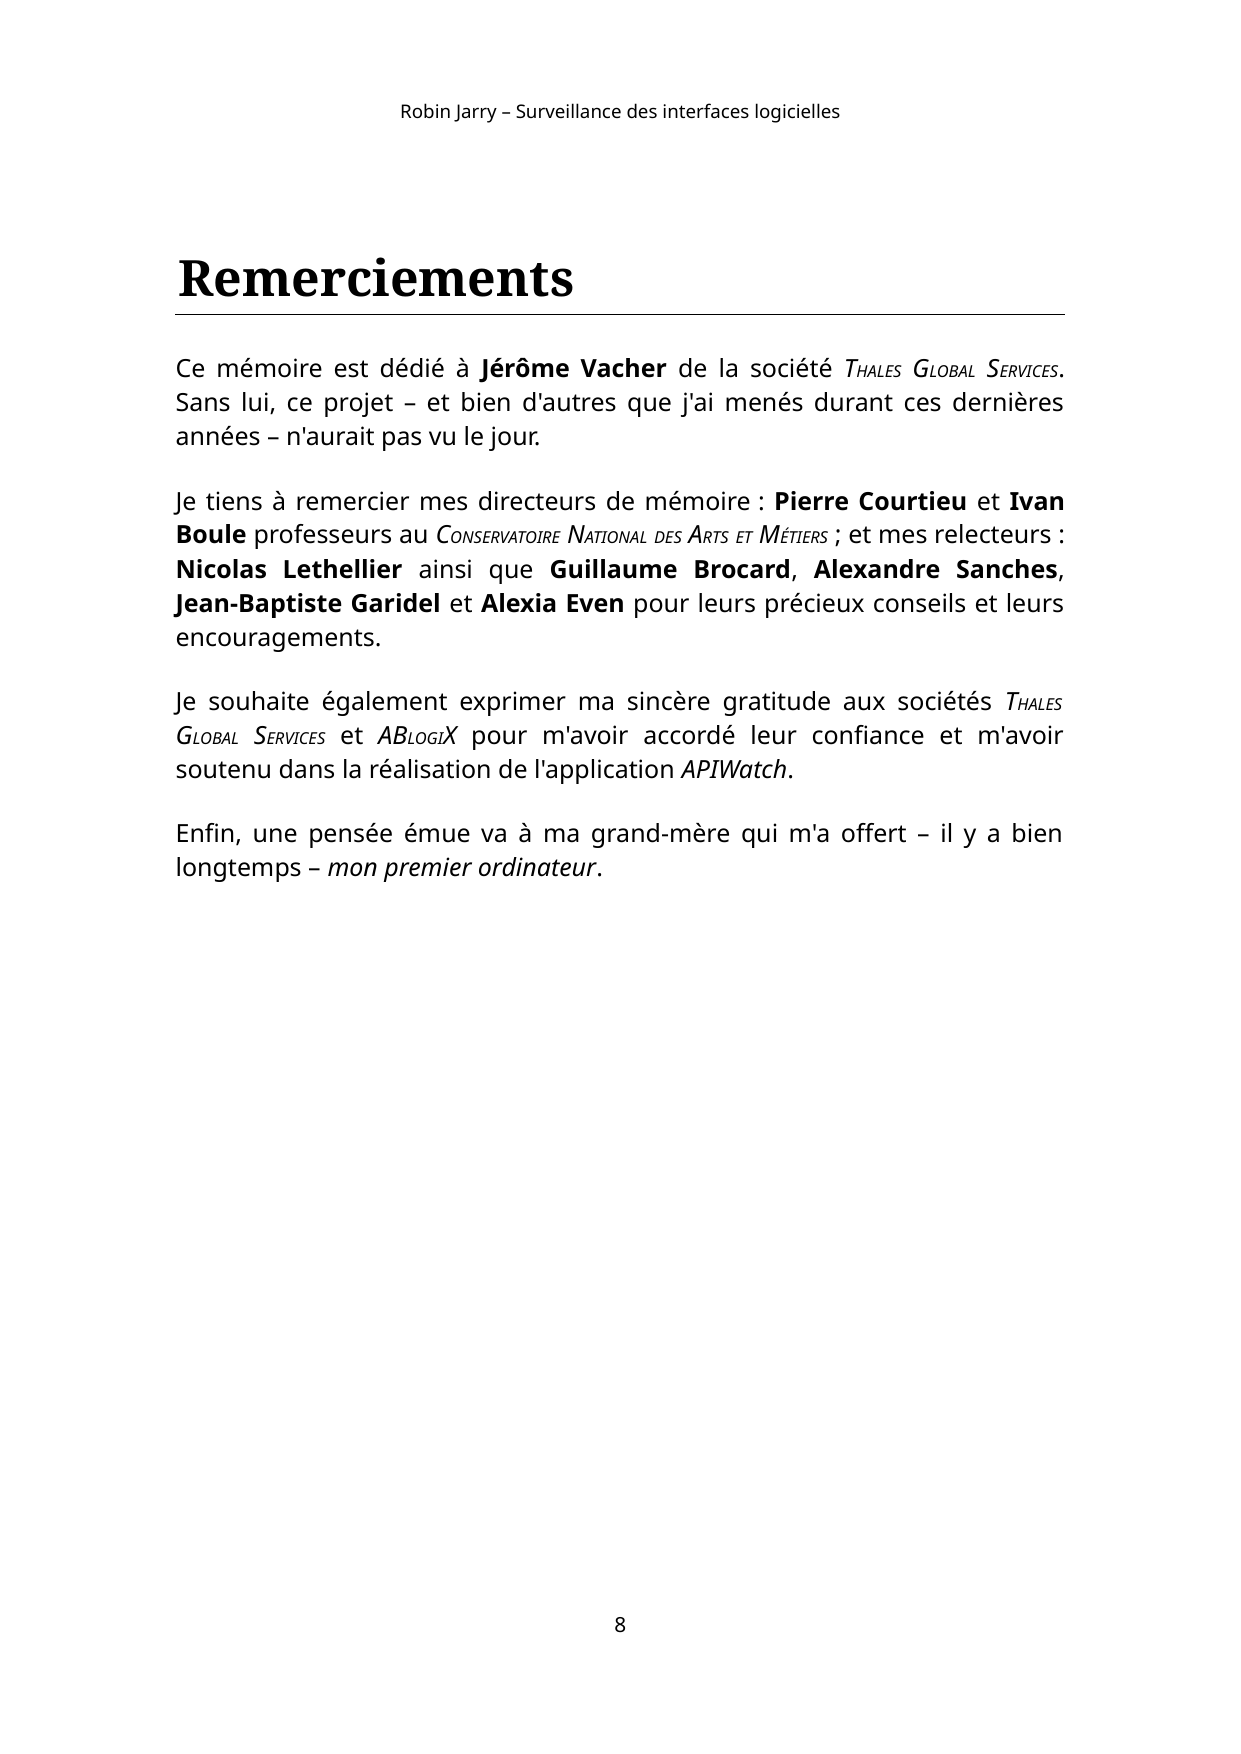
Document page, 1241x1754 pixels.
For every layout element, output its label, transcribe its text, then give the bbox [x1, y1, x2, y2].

text Enfin, une pensée émue va à ma grand-mère qui m'a offert – il y a bien longtemps – mon premier ordinateur. [175, 816, 1065, 884]
subtitle Remerciements [175, 240, 1065, 314]
text Je souhaite également exprimer ma sincère gratitude aux sociétés Thales Global Services et ABlogiX pour m'avoir accordé leur confiance et m'avoir soutenu dans la réalisation de l'application APIWatch. [175, 683, 1065, 786]
text Je tiens à remercier mes directeurs de mémoire : Pierre Courtieu et Ivan Boule professeurs au Conservatoire National des Arts et Métiers ; et mes relecteurs : Nicolas Lethellier ainsi que Guillaume Brocard, Alexandre Sanches, Jean-Baptiste Garidel et Alexia Even pour leurs précieux conseils et leurs encouragements. [175, 483, 1065, 653]
text Ce mémoire est dédié à Jérôme Vacher de la société Thales Global Services. Sans lui, ce projet – et bien d'autres que j'ai menés durant ces dernières années – n'aurait pas vu le jour. [175, 351, 1065, 453]
